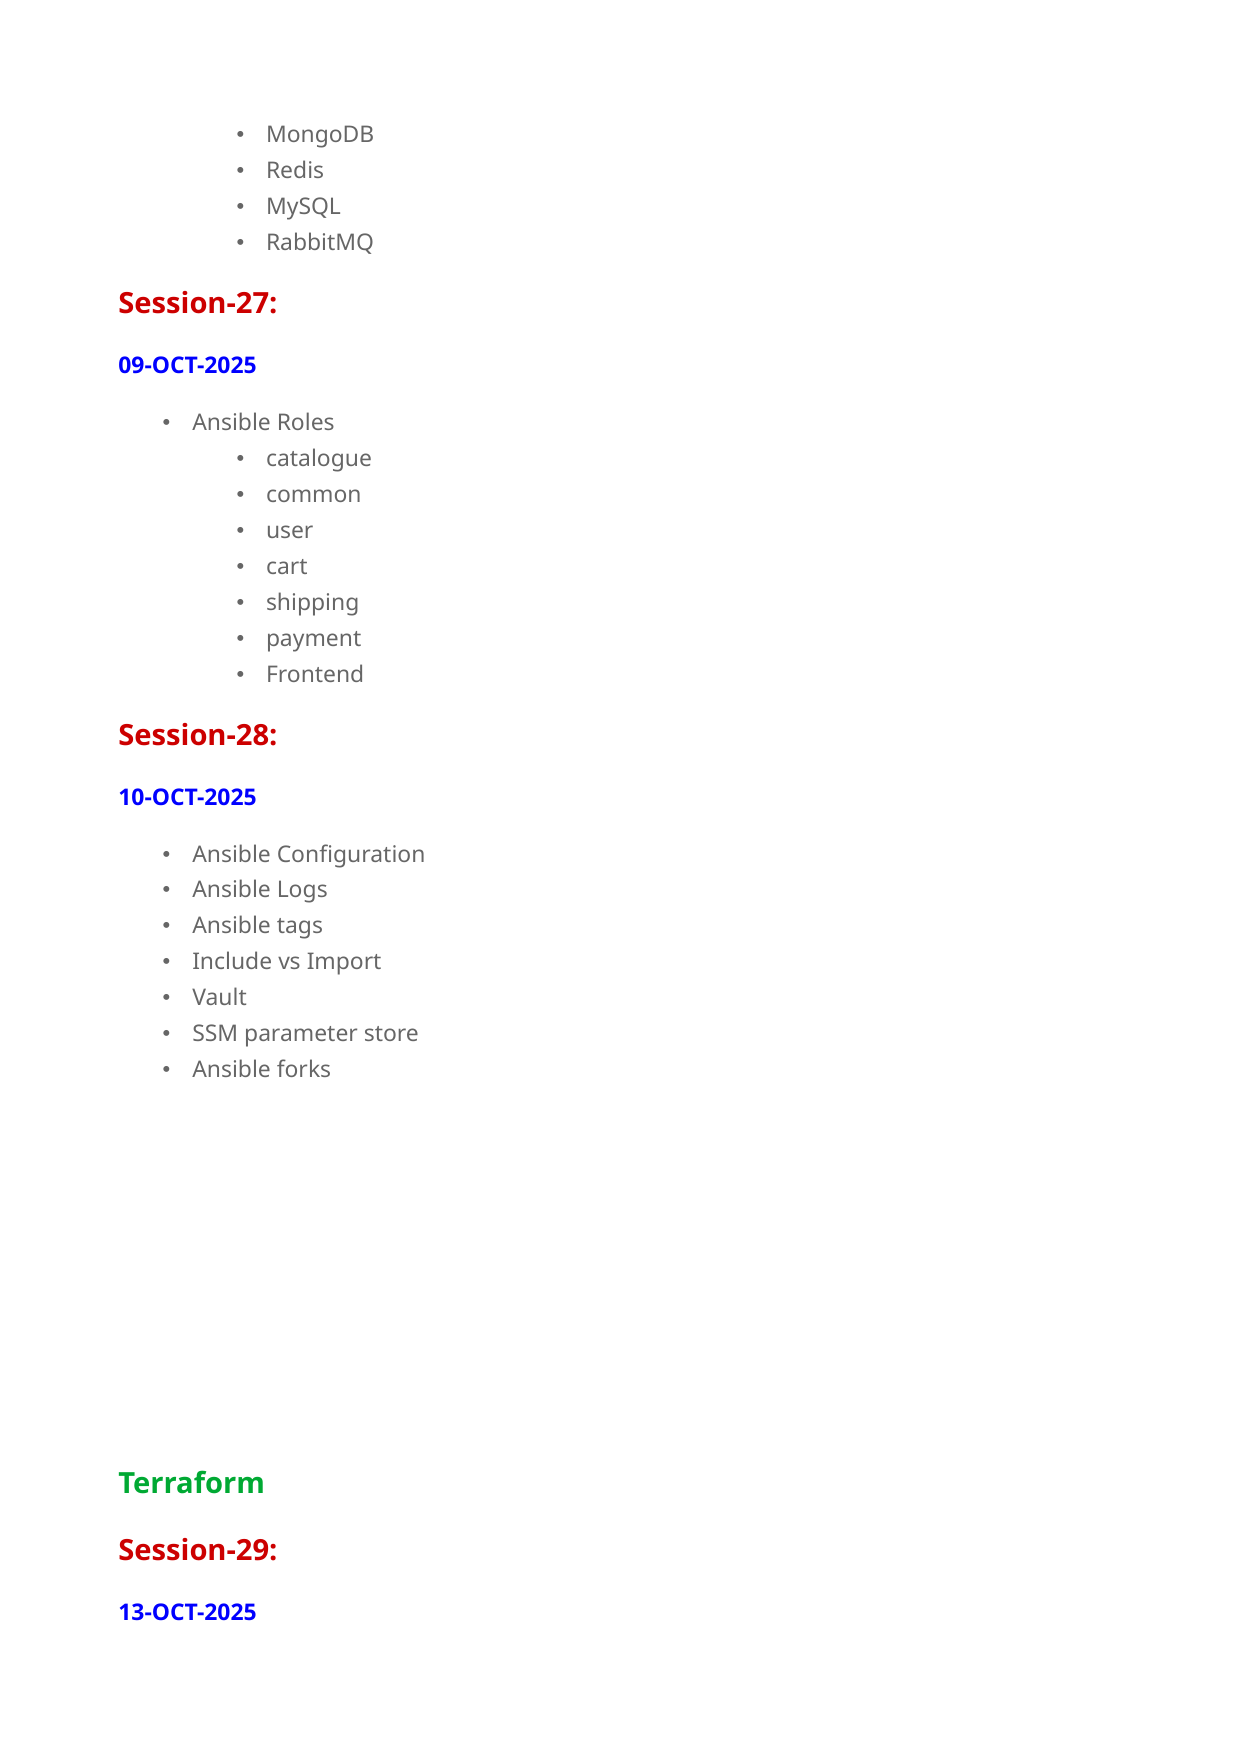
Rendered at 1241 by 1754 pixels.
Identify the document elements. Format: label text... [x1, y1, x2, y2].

text 13-OCT-2025 [118, 1596, 1122, 1627]
text Session-29: [118, 1529, 1122, 1569]
list Frontend [236, 657, 1122, 689]
list Vault [162, 981, 1122, 1012]
list cart [236, 550, 1122, 581]
list MongoDB [236, 118, 1122, 149]
list catalogue [236, 442, 1122, 473]
text Session-27: [118, 283, 1122, 322]
list payment [236, 622, 1122, 653]
list common [236, 478, 1122, 509]
text 10-OCT-2025 [118, 781, 1122, 812]
list Ansible Configuration [162, 837, 1122, 869]
list user [236, 514, 1122, 545]
list Include vs Import [162, 945, 1122, 977]
list Ansible Logs [162, 873, 1122, 905]
list Ansible tags [162, 909, 1122, 941]
list Ansible forks [162, 1053, 1122, 1084]
list MySQL [236, 190, 1122, 221]
list shipping [236, 586, 1122, 617]
subtitle Terraform [118, 1372, 1122, 1502]
list Ansible Roles [162, 406, 1122, 437]
list Redis [236, 154, 1122, 185]
text Session-28: [118, 714, 1122, 754]
list RabbitMQ [236, 226, 1122, 257]
list SSM parameter store [162, 1017, 1122, 1048]
text 09-OCT-2025 [118, 349, 1122, 380]
